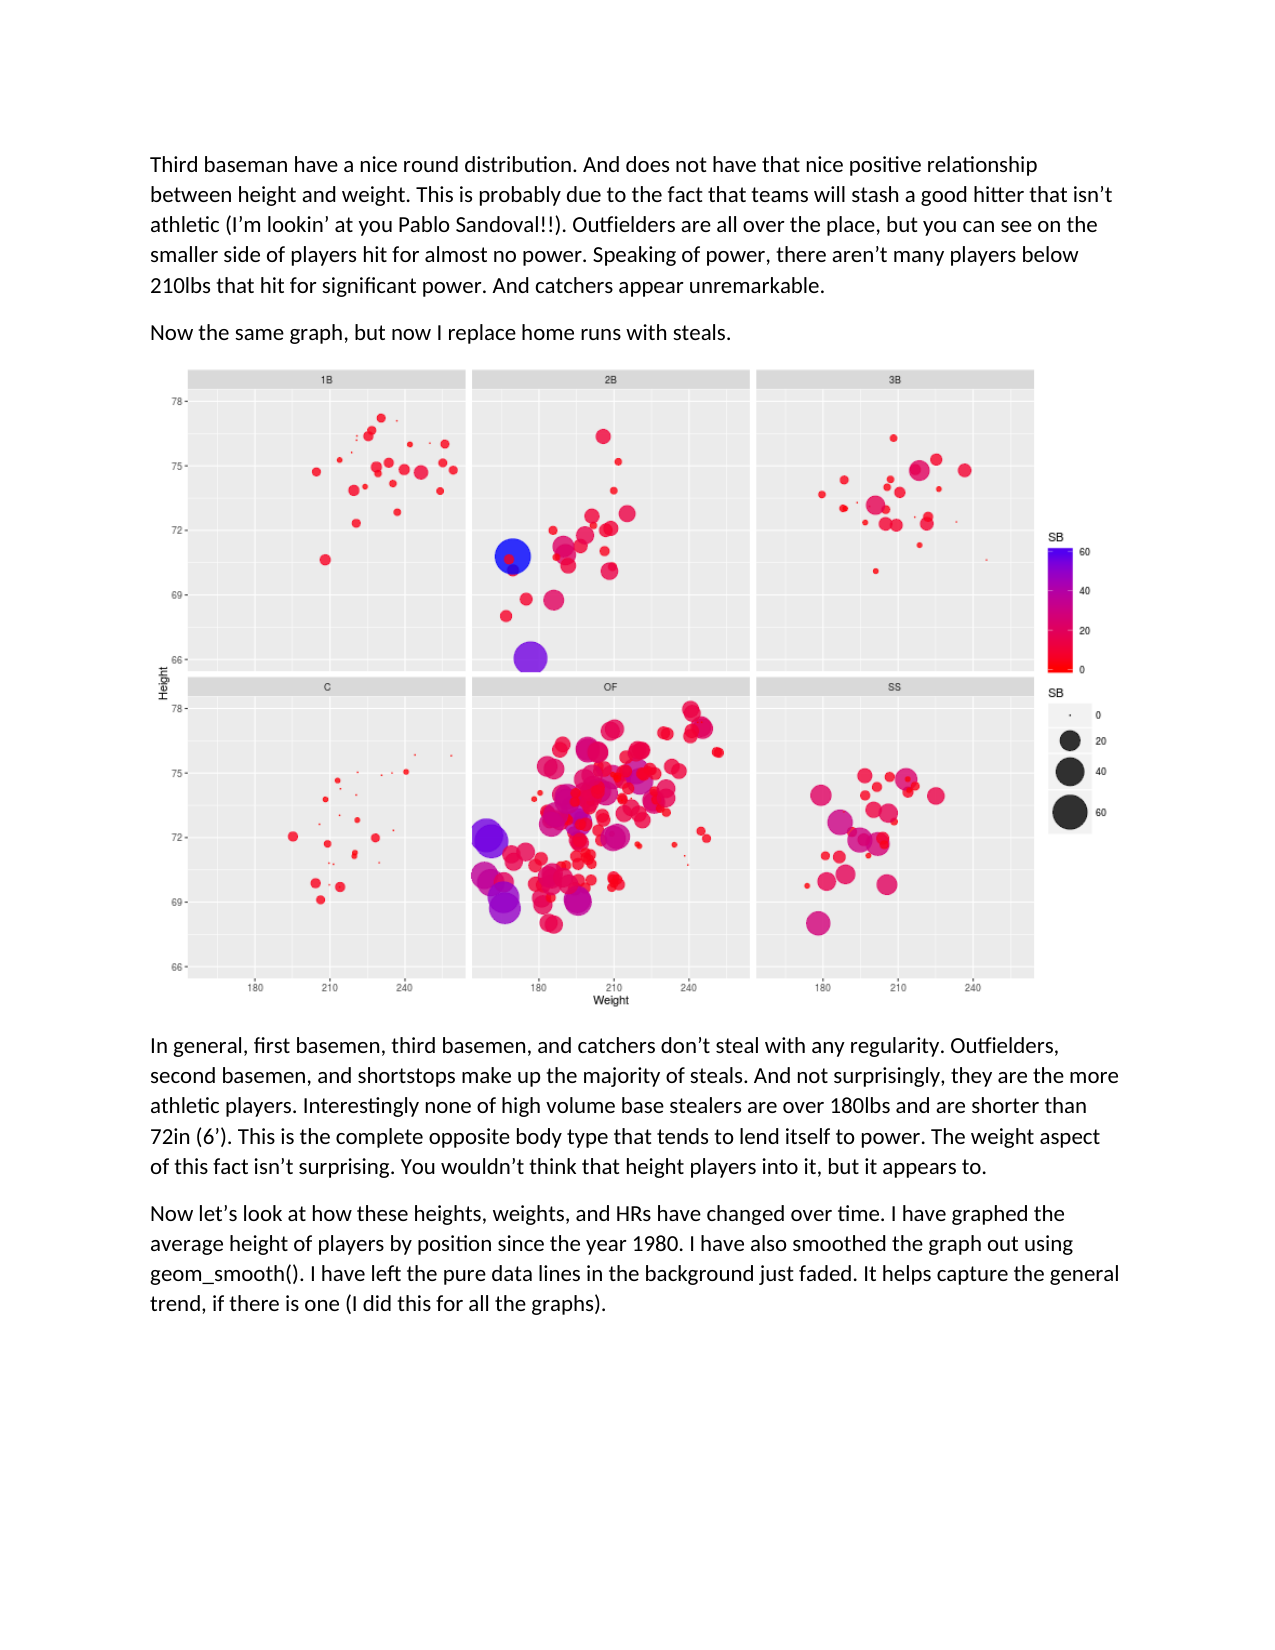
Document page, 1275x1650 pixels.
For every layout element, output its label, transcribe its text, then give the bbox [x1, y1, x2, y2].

picture [150, 364, 1125, 1013]
text Third baseman have a nice round distribution. And does not have that nice positive relationship between height and weight. This is probably due to the fact that teams will stash a good hitter that isn’t athletic (I’m lookin’ at you Pablo Sandoval!!). Outfielders are all over the place, but you can see on the smaller side of players hit for almost no power. Speaking of power, there aren’t many players below 210lbs that hit for significant power. And catchers appear unremarkable. [150, 150, 1125, 299]
text Now the same graph, but now I replace home runs with steals. [150, 318, 1125, 346]
text Now let’s look at how these heights, weights, and HRs have changed over time. I have graphed the average height of players by position since the year 1980. I have also smoothed the graph out using geom_smooth(). I have left the pure data lines in the background just faded. It helps capture the general trend, if there is one (I did this for all the graphs). [150, 1199, 1125, 1318]
text In general, first basemen, third basemen, and catchers don’t steal with any regularity. Outfielders, second basemen, and shortstops make up the majority of steals. And not surprisingly, they are the more athletic players. Interestingly none of high volume base stealers are over 180lbs and are shorter than 72in (6’). This is the complete opposite body type that tends to lend itself to power. The weight aspect of this fact isn’t surprising. You wouldn’t think that height players into it, but it appears to. [150, 1031, 1125, 1180]
